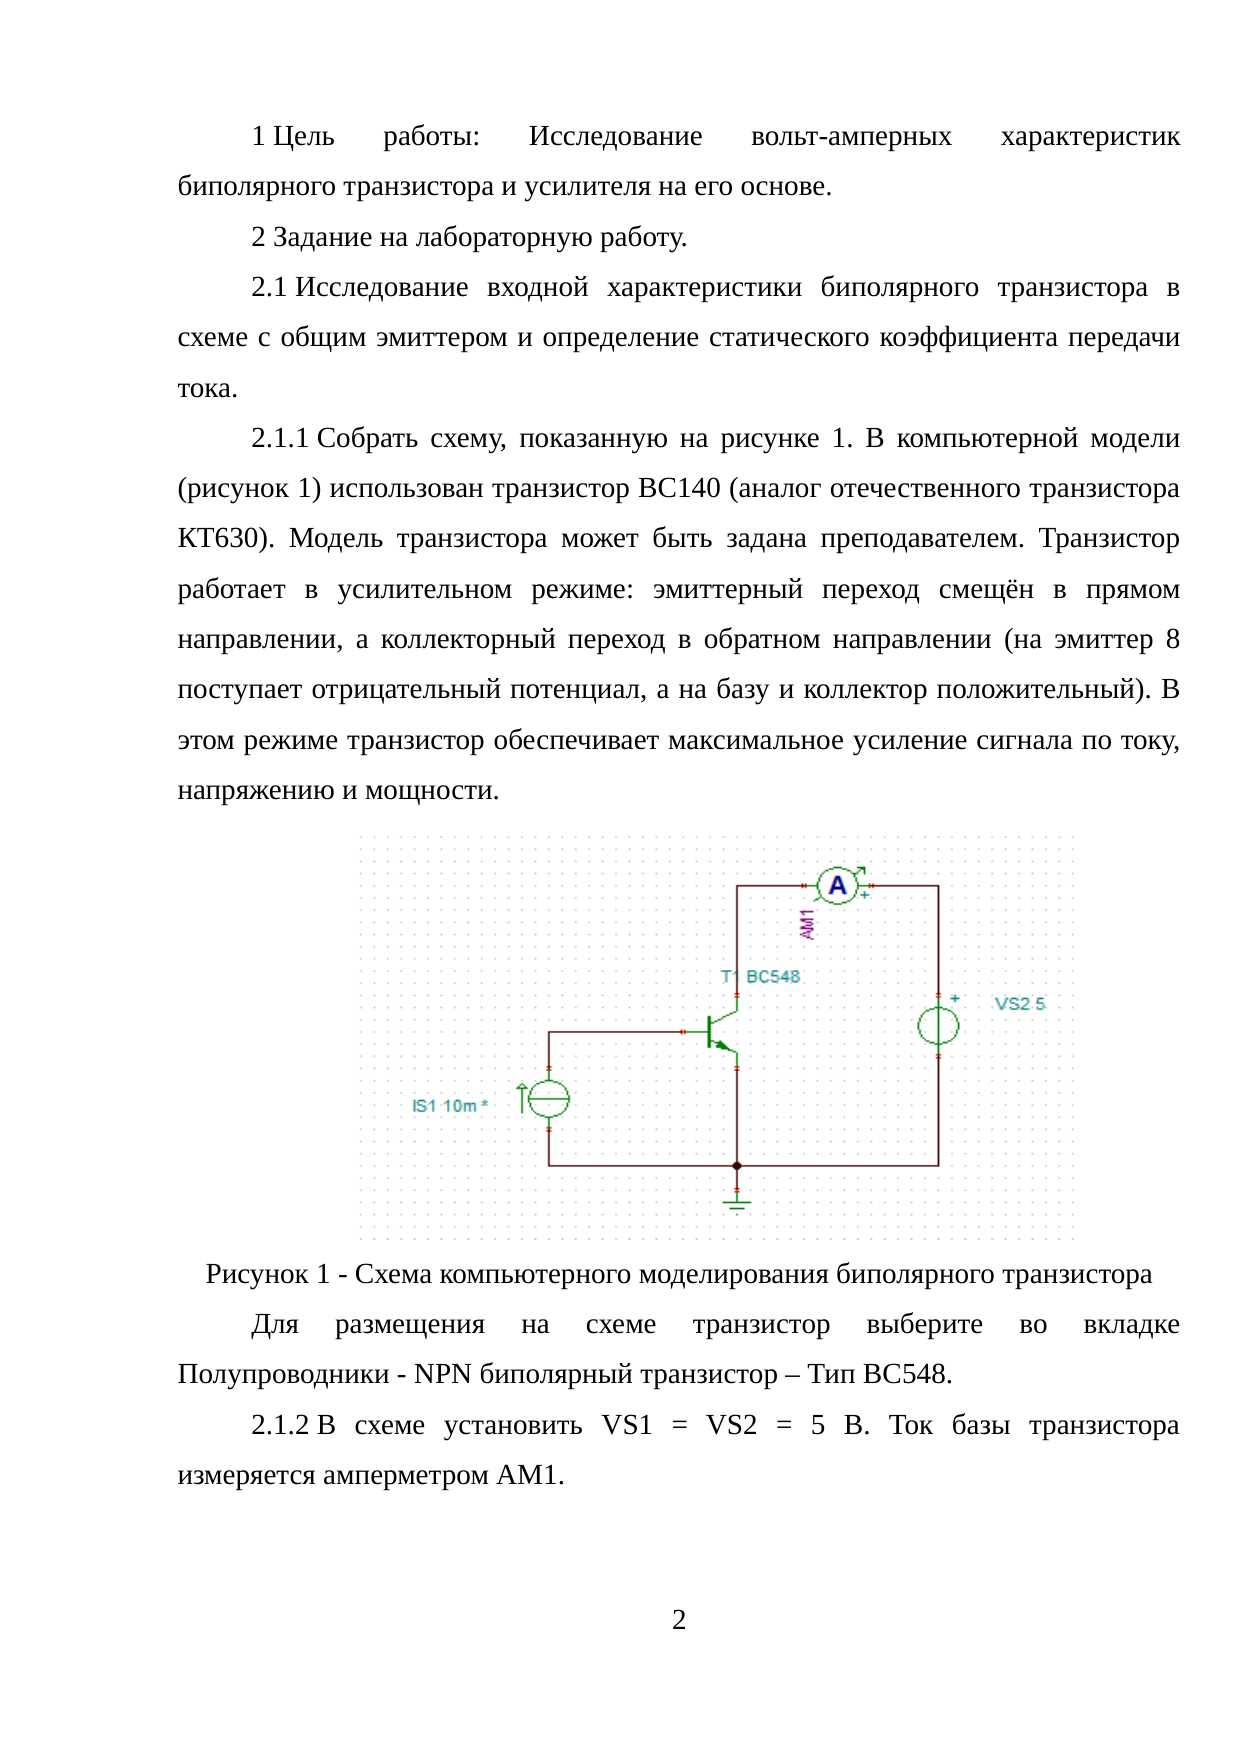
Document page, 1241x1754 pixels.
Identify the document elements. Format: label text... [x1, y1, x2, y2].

list Цель работы: Исследование вольт-амперных характеристик биполярного транзистора и усилителя на его основе. [177, 118, 1181, 202]
list Задание на лабораторную работу. [177, 219, 1181, 252]
list Собрать схему, показанную на рисунке 1. В компьютерной модели (рисунок 1) использован транзистор ВС140 (аналог отечественного транзистора КТ630). Модель транзистора может быть задана преподавателем. Транзистор работает в усилительном режиме: эмиттерный переход смещён в прямом направлении, а коллекторный переход в обратном направлении (на эмиттер 8 поступает отрицательный потенциал, а на базу и коллектор положительный). В этом режиме транзистор обеспечивает максимальное усиление сигнала по току, напряжению и мощности. [177, 420, 1181, 806]
list В схеме установить VS1 = VS2 = 5 В. Ток базы транзистора измеряется амперметром АМ1. [177, 1407, 1181, 1491]
text Для размещения на схеме транзистор выберите во вкладке Полупроводники - NPN биполярный транзистор – Тип BC548. [177, 1306, 1181, 1390]
text Рисунок 1 - Схема компьютерного моделирования биполярного транзистора [177, 822, 1181, 1289]
picture [357, 832, 1078, 1240]
list Исследование входной характеристики биполярного транзистора в схеме с общим эмиттером и определение статического коэффициента передачи тока. [177, 269, 1181, 403]
